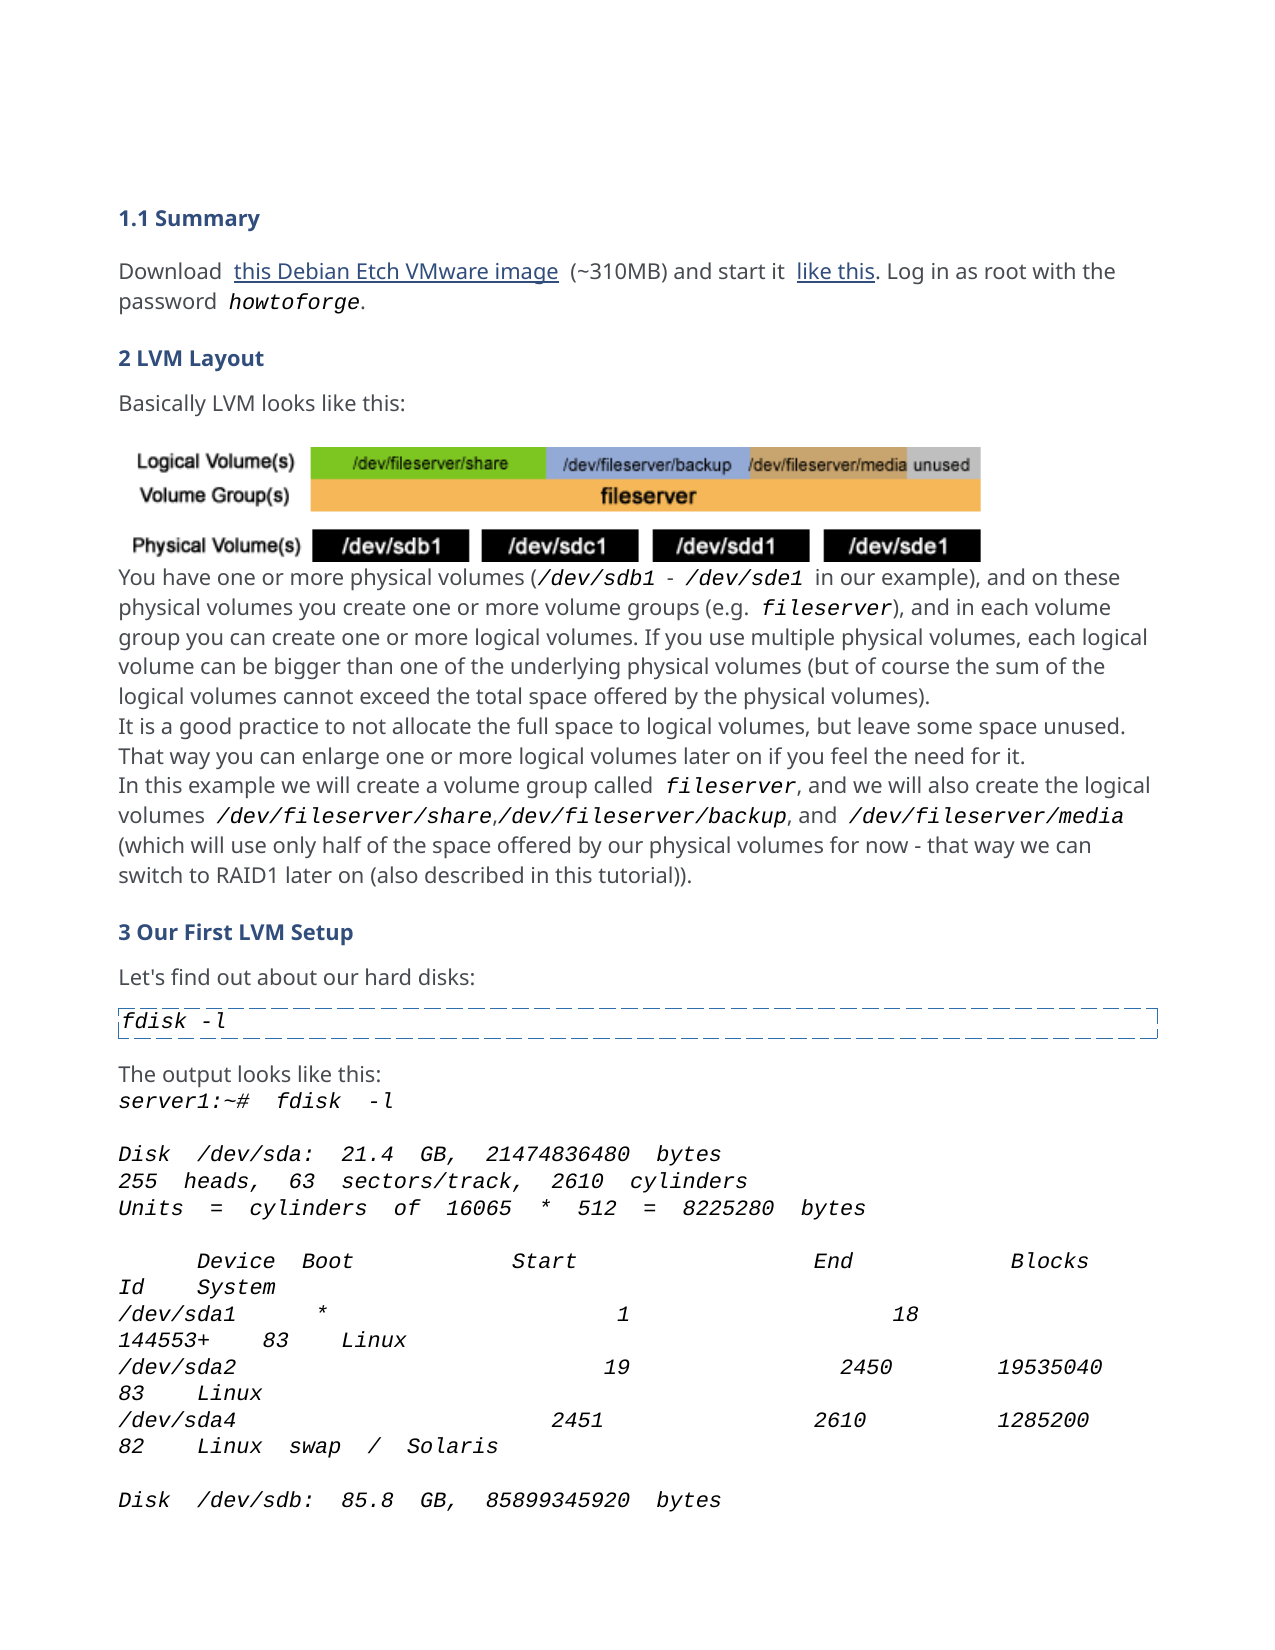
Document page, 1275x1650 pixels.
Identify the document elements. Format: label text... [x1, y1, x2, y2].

text You have one or more physical volumes (/dev/sdb1 - /dev/sde1 in our example), and on these physical volumes you create one or more volume groups (e.g. fileserver), and in each volume group you can create one or more logical volumes. If you use multiple physical volumes, each logical volume can be bigger than one of the underlying physical volumes (but of course the sum of the logical volumes cannot exceed the total space offered by the physical volumes). [118, 562, 1157, 711]
picture [118, 447, 981, 562]
subtitle 3 Our First LVM Setup [118, 917, 1157, 946]
text Let's find out about our hard disks: [118, 962, 1157, 992]
text It is a good practice to not allocate the full space to logical volumes, but leave some space unused. That way you can enlarge one or more logical volumes later on if you feel the need for it. [118, 711, 1157, 771]
text The output looks like this: [118, 1059, 1157, 1089]
text fdisk -l [118, 1007, 1157, 1038]
text Download this Debian Etch VMware image (~310MB) and start it like this. Log in as root with the password howtoforge. [118, 256, 1157, 316]
text server1:~# fdisk -l Disk /dev/sda: 21.4 GB, 21474836480 bytes 255 heads, 63 sectors/track, 2610 cylinders Units = cylinders of 16065 * 512 = 8225280 bytes Device Boot Start End Blocks Id System /dev/sda1 * 1 18 144553+ 83 Linux /dev/sda2 19 2450 19535040 83 Linux /dev/sda4 2451 2610 1285200 82 Linux swap / Solaris Disk /dev/sdb: 85.8 GB, 85899345920 bytes [118, 1089, 1157, 1514]
text Basically LVM looks like this: [118, 388, 1157, 418]
subtitle 1.1 Summary [118, 203, 1157, 233]
text In this example we will create a volume group called fileserver, and we will also create the logical volumes /dev/fileserver/share,/dev/fileserver/backup, and /dev/fileserver/media (which will use only half of the space offered by our physical volumes for now - that way we can switch to RAID1 later on (also described in this tutorial)). [118, 771, 1157, 890]
subtitle 2 LVM Layout [118, 342, 1157, 372]
